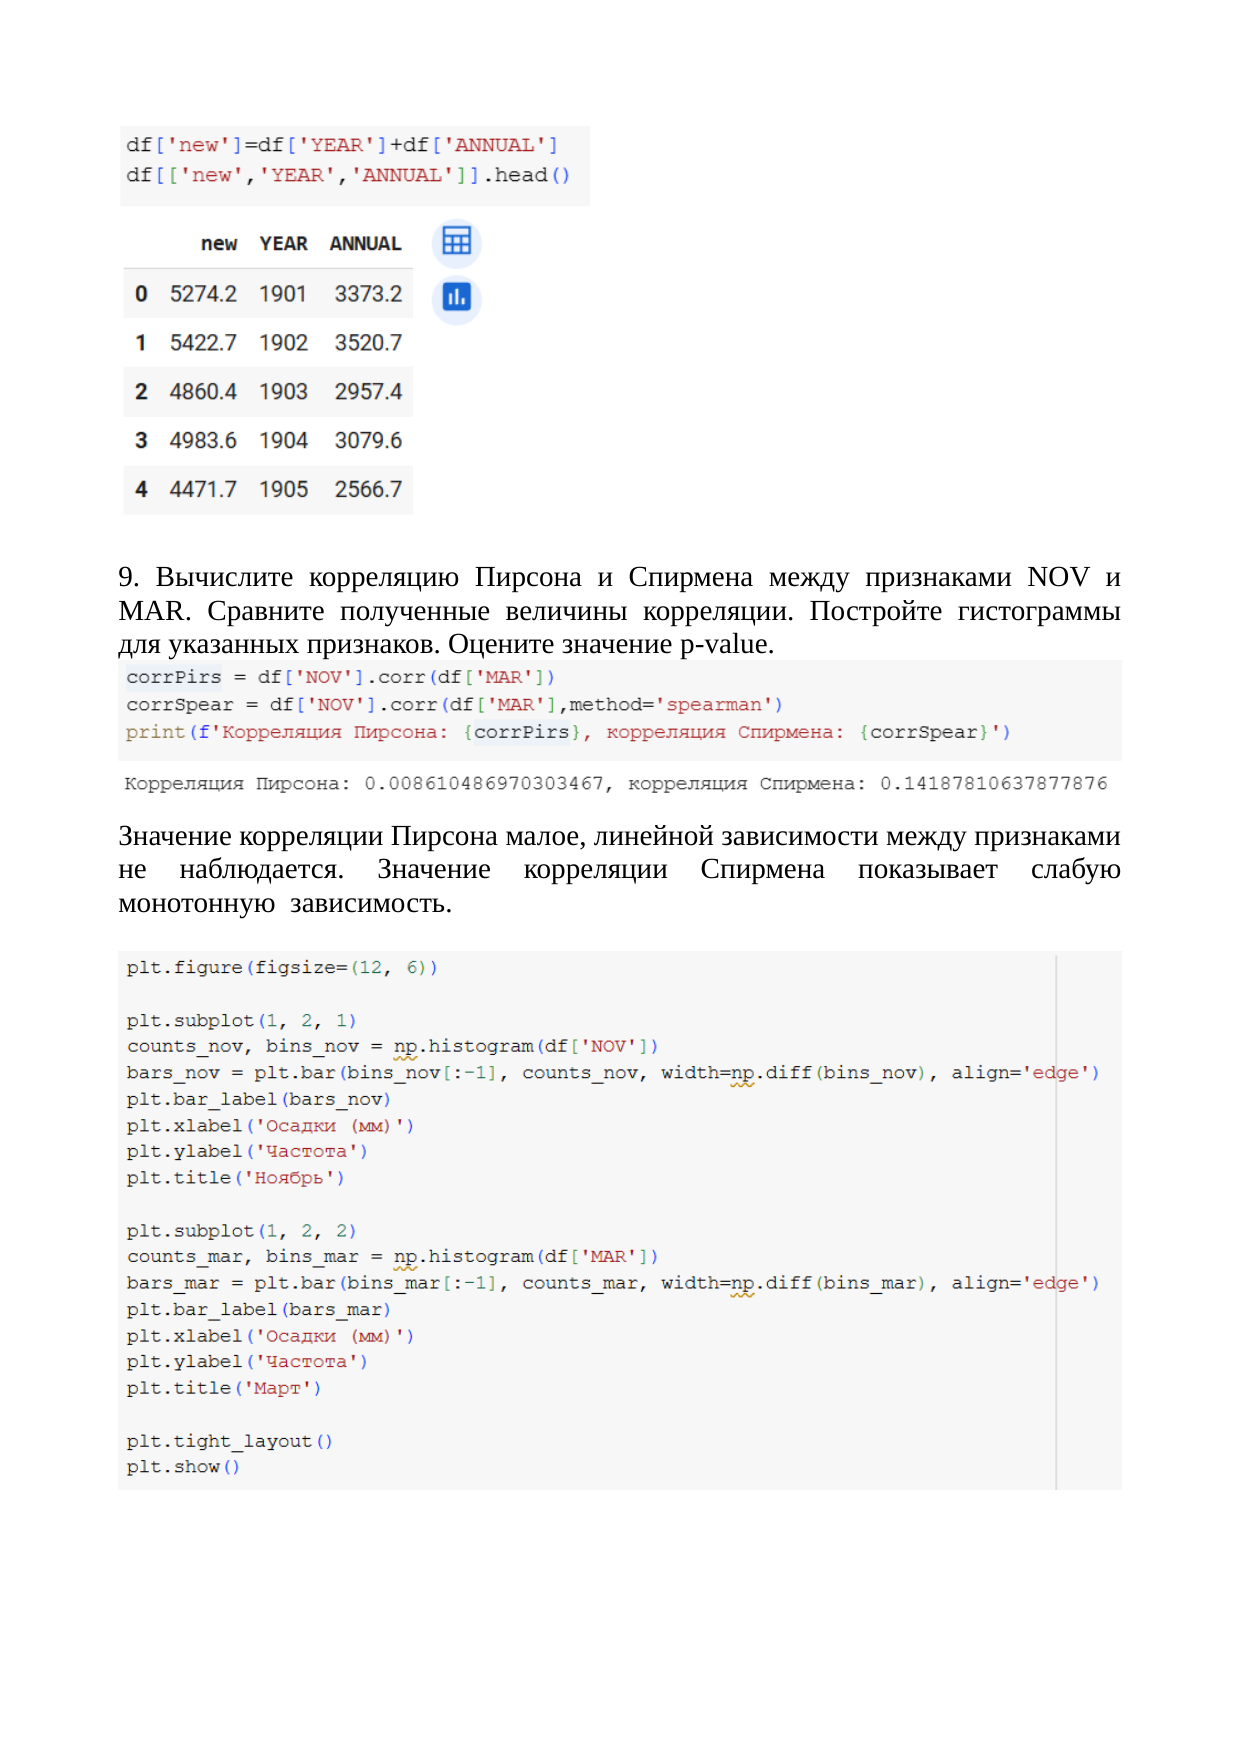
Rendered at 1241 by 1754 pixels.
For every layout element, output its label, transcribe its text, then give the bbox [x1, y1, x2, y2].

picture [118, 660, 1123, 818]
text Значение корреляции Пирсона малое, линейной зависимости между признаками не наблюдается. Значение корреляции Спирмена показывает слабую монотонную зависимость. [118, 818, 1122, 918]
picture [120, 126, 591, 526]
text 9. Вычислите корреляцию Пирсона и Спирмена между признаками NOV и MAR. Сравните полученные величины корреляции. Постройте гистограммы для указанных признаков. Оцените значение p-value. [118, 559, 1122, 660]
picture [118, 951, 1123, 1490]
